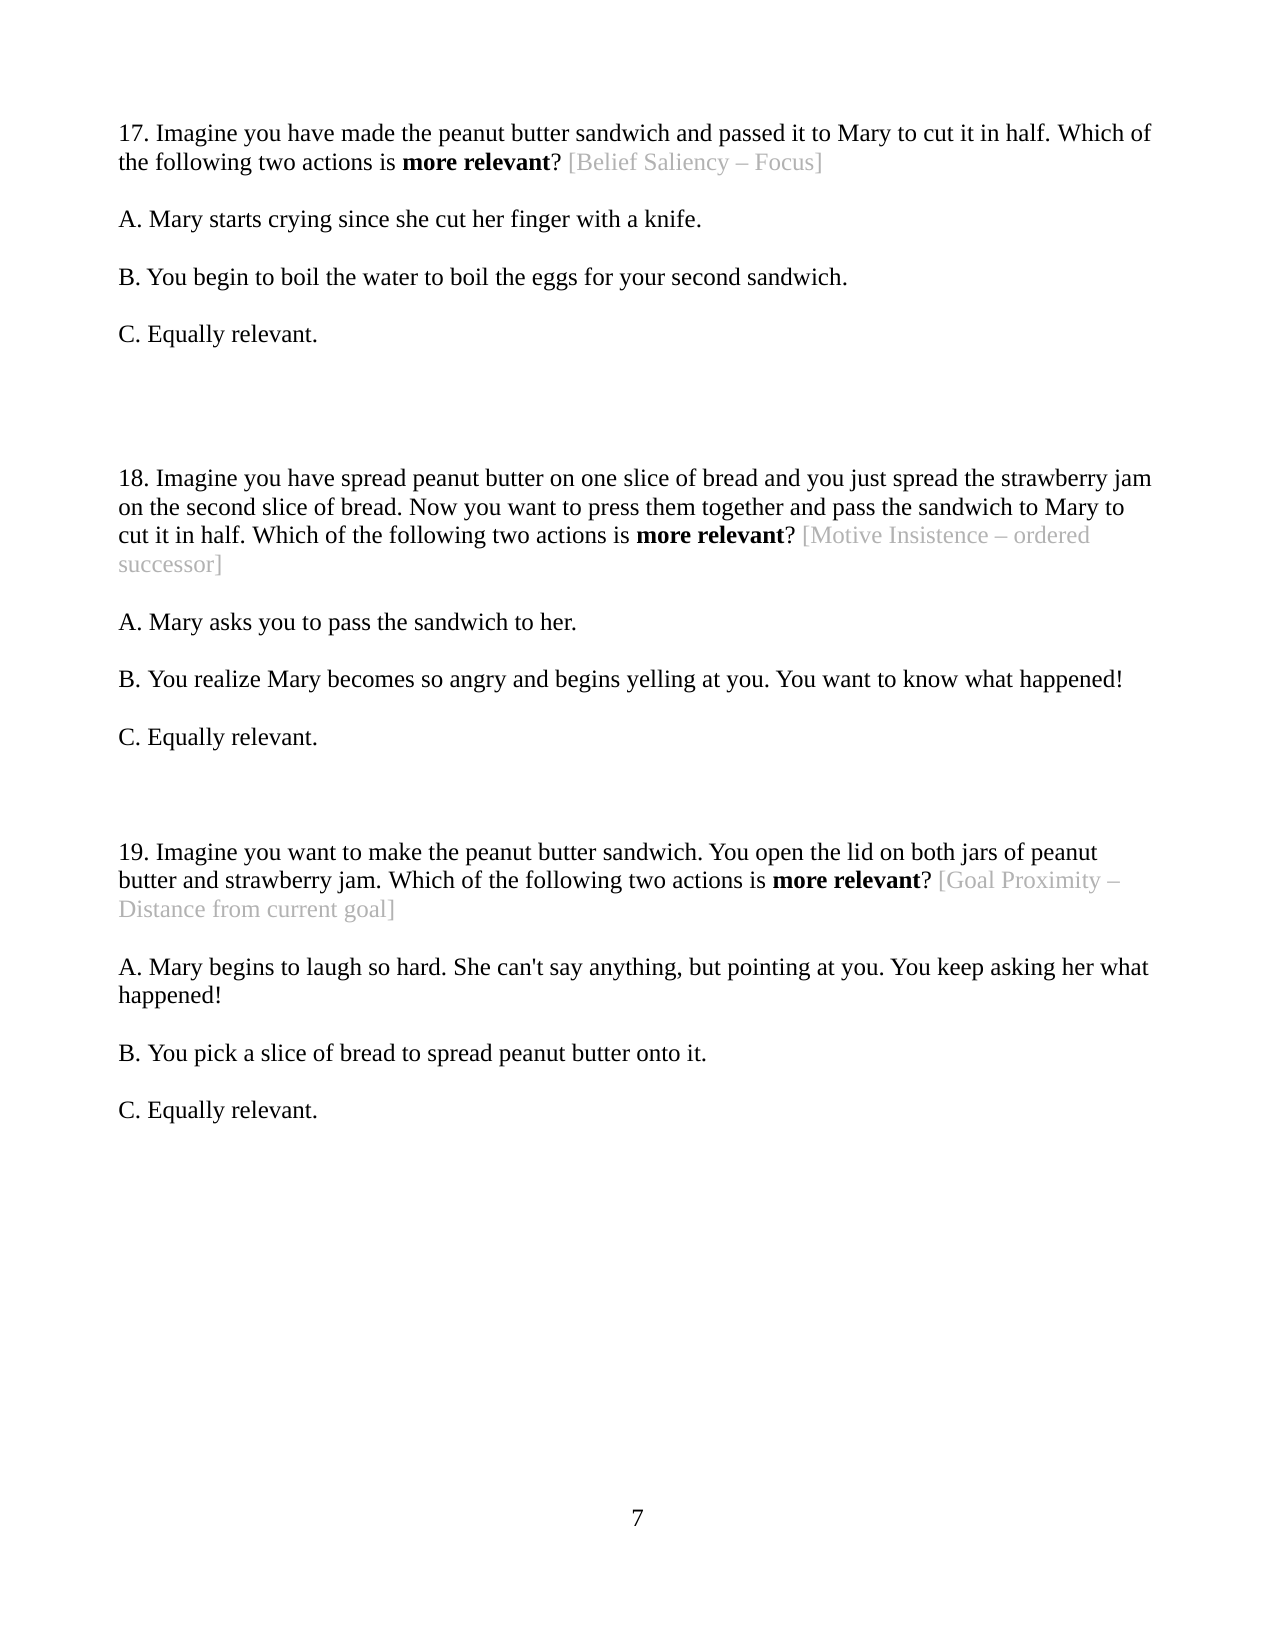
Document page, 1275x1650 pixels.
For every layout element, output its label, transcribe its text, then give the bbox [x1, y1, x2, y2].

text B. You realize Mary becomes so angry and begins yelling at you. You want to know what happened! [118, 664, 1157, 693]
text A. Mary begins to laugh so hard. She can't say anything, but pointing at you. You keep asking her what happened! [118, 952, 1157, 1009]
text C. Equally relevant. [118, 1096, 1157, 1124]
text 19. Imagine you want to make the peanut butter sandwich. You open the lid on both jars of peanut butter and strawberry jam. Which of the following two actions is more relevant? [Goal Proximity – Distance from current goal] [118, 837, 1157, 923]
text C. Equally relevant. [118, 722, 1157, 751]
text B. You begin to boil the water to boil the eggs for your second sandwich. [118, 262, 1157, 291]
text A. Mary asks you to pass the sandwich to her. [118, 607, 1157, 636]
text 18. Imagine you have spread peanut butter on one slice of bread and you just spread the strawberry jam on the second slice of bread. Now you want to press them together and pass the sandwich to Mary to cut it in half. Which of the following two actions is more relevant? [Motive Insistence – ordered successor] [118, 463, 1157, 578]
text C. Equally relevant. [118, 319, 1157, 348]
text B. You pick a slice of bread to spread peanut butter onto it. [118, 1038, 1157, 1067]
text A. Mary starts crying since she cut her finger with a knife. [118, 204, 1157, 233]
text 17. Imagine you have made the peanut butter sandwich and passed it to Mary to cut it in half. Which of the following two actions is more relevant? [Belief Saliency – Focus] [118, 118, 1157, 176]
